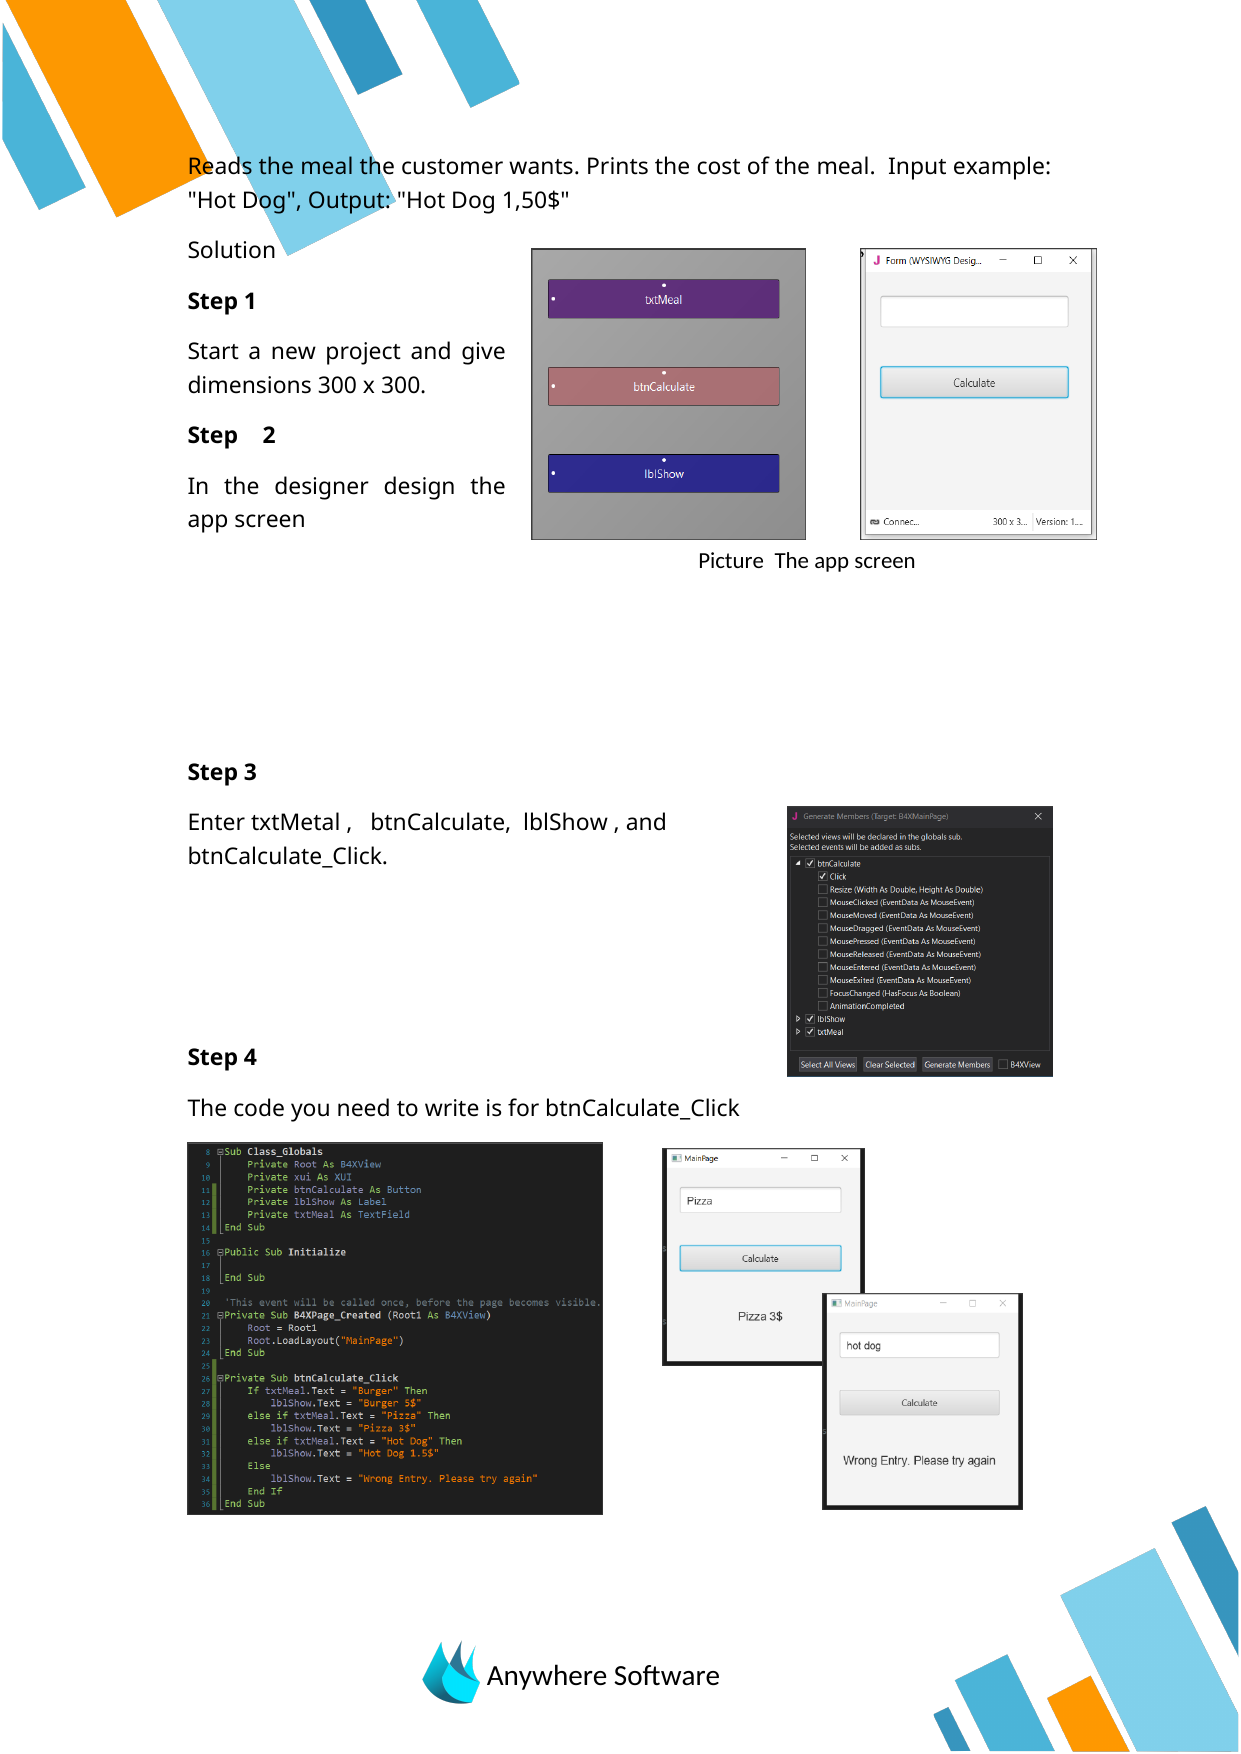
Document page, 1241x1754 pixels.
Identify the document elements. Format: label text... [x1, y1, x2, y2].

text Step 1 [187, 284, 531, 316]
text Reads the meal the customer wants. Prints the cost of the meal. Input example: "Hot Dog", Output: "Hot Dog 1,50$" [187, 150, 1053, 215]
picture [860, 248, 1097, 540]
text The code you need to write is for btnCalculate_Click [187, 1092, 1053, 1123]
picture [422, 1640, 481, 1704]
text [806, 335, 860, 400]
text Start a new project and give dimensions 300 x 300. [187, 335, 531, 400]
text In the designer design the app screen [187, 469, 531, 534]
text Step 3 [187, 755, 1053, 787]
picture [531, 248, 806, 540]
picture [2, 0, 520, 256]
picture [187, 1142, 603, 1515]
text [806, 469, 860, 534]
text Step 4 [187, 1041, 787, 1072]
text Enter txtMetal , btnCalculate, lblShow , and btnCalculate_Click. [187, 806, 787, 871]
picture [787, 806, 1053, 1077]
picture [662, 1148, 1239, 1752]
text [806, 284, 860, 316]
text [806, 419, 860, 450]
text Step 2 [187, 419, 531, 450]
text Solution [187, 234, 1053, 265]
